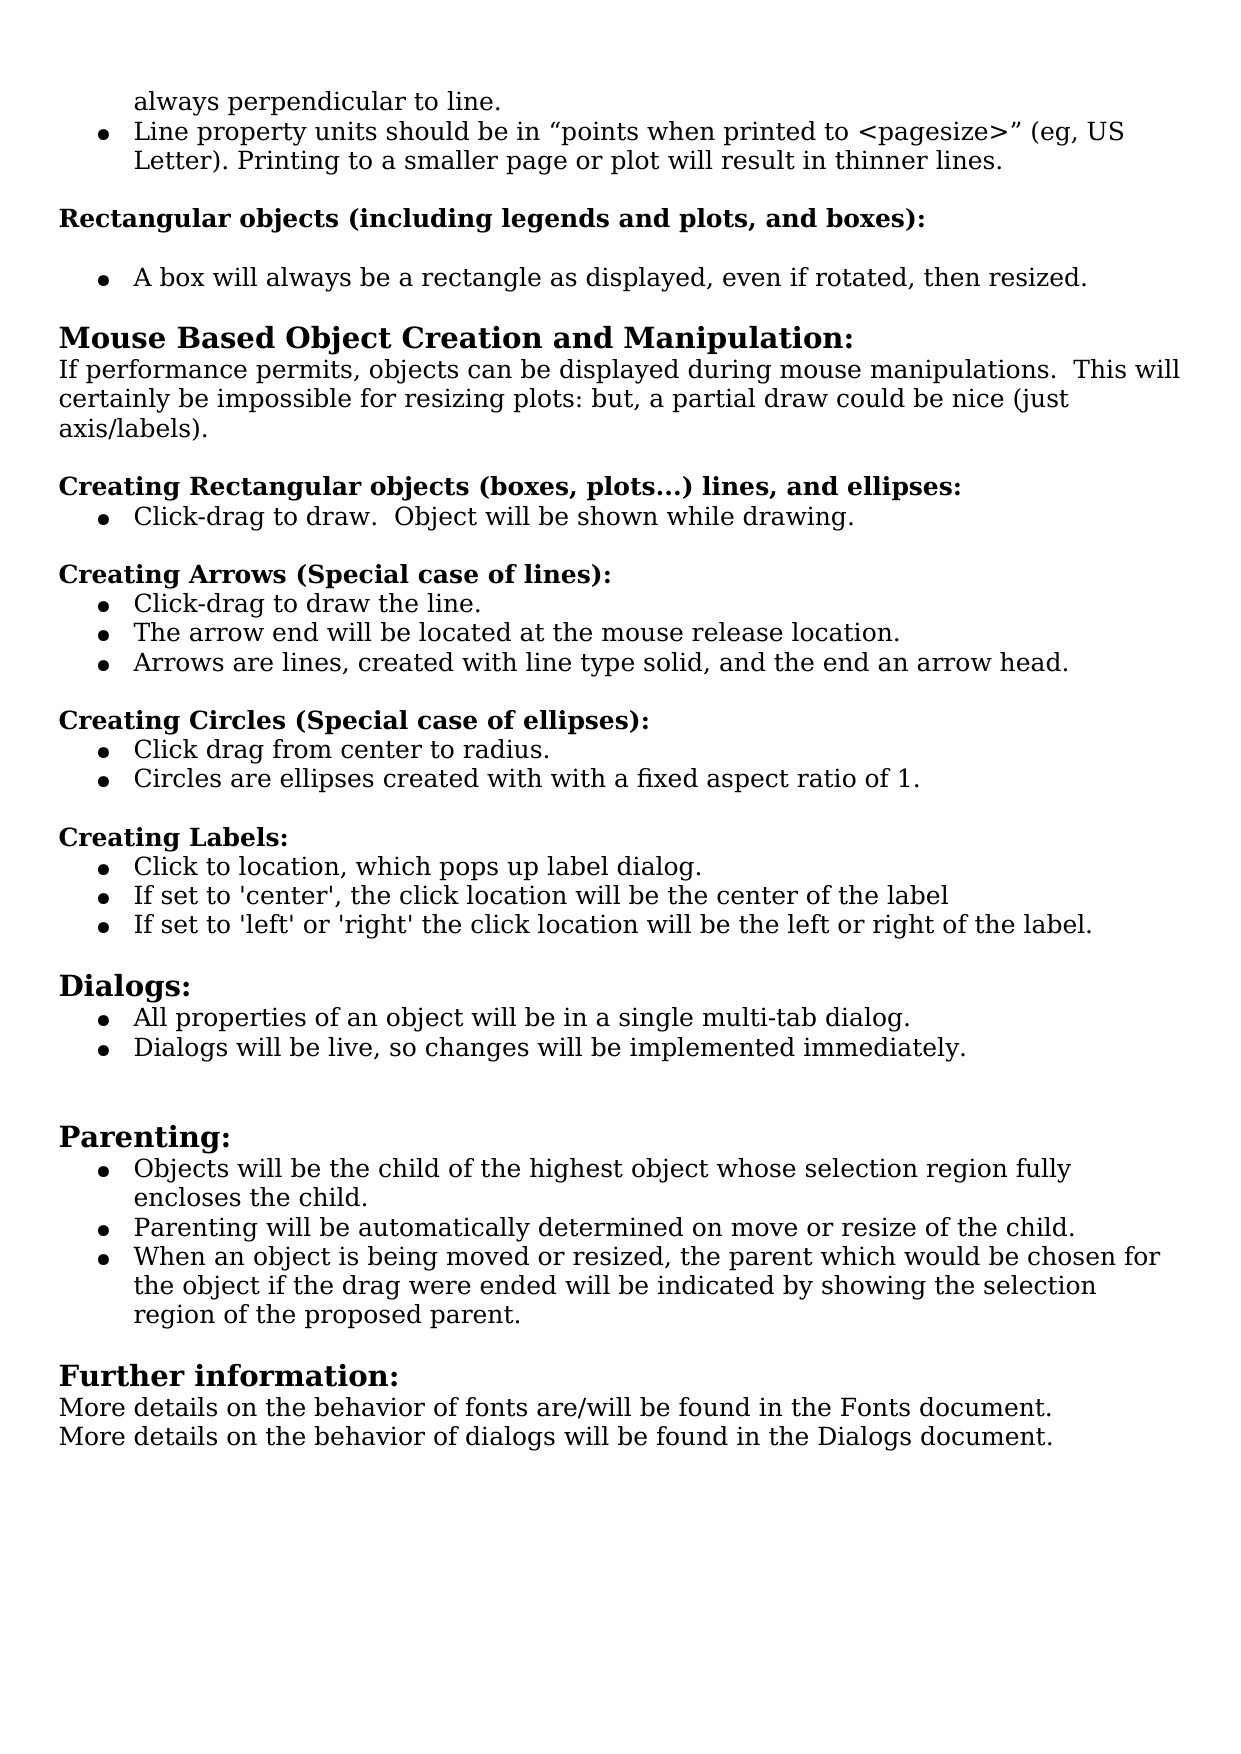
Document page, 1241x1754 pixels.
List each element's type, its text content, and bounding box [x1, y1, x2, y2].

text More details on the behavior of dialogs will be found in the Dialogs document. [58, 1422, 1182, 1451]
list The arrow end will be located at the mouse release location. [96, 619, 1182, 648]
text If performance permits, objects can be displayed during mouse manipulations. This will certainly be impossible for resizing plots: but, a partial draw could be nice (just axis/labels). [58, 356, 1182, 443]
list Dialogs will be live, so changes will be implemented immediately. [96, 1033, 1182, 1062]
text Creating Arrows (Special case of lines): [58, 560, 1182, 589]
list When an object is being moved or resized, the parent which would be chosen for the object if the drag were ended will be indicated by showing the selection region of the proposed parent. [96, 1242, 1182, 1329]
list Click-drag to draw the line. [96, 589, 1182, 619]
list Circles are ellipses created with with a fixed aspect ratio of 1. [96, 765, 1182, 794]
list If set to 'center', the click location will be the center of the label [96, 882, 1182, 911]
list Parenting will be automatically determined on move or resize of the child. [96, 1213, 1182, 1242]
text More details on the behavior of fonts are/will be found in the Fonts document. [58, 1393, 1182, 1422]
list Click-drag to draw. Object will be shown while drawing. [96, 502, 1182, 531]
list Click to location, which pops up label dialog. [96, 852, 1182, 882]
list Click drag from center to radius. [96, 736, 1182, 765]
list always perpendicular to line. [96, 87, 1182, 117]
list A box will always be a rectangle as displayed, even if rotated, then resized. [96, 263, 1182, 292]
text Further information: [58, 1359, 1182, 1393]
text Parenting: [58, 1120, 1182, 1154]
list Line property units should be in “points when printed to <pagesize>” (eg, US Letter). Printing to a smaller page or plot will result in thinner lines. [96, 117, 1182, 175]
text Dialogs: [58, 969, 1182, 1003]
text Creating Labels: [58, 823, 1182, 852]
list All properties of an object will be in a single multi-tab dialog. [96, 1003, 1182, 1033]
text Creating Rectangular objects (boxes, plots...) lines, and ellipses: [58, 472, 1182, 502]
text Rectangular objects (including legends and plots, and boxes): [58, 204, 1182, 233]
list Objects will be the child of the highest object whose selection region fully encloses the child. [96, 1154, 1182, 1213]
text Creating Circles (Special case of ellipses): [58, 706, 1182, 736]
list If set to 'left' or 'right' the click location will be the left or right of the label. [96, 911, 1182, 940]
text Mouse Based Object Creation and Manipulation: [58, 321, 1182, 356]
list Arrows are lines, created with line type solid, and the end an arrow head. [96, 648, 1182, 677]
